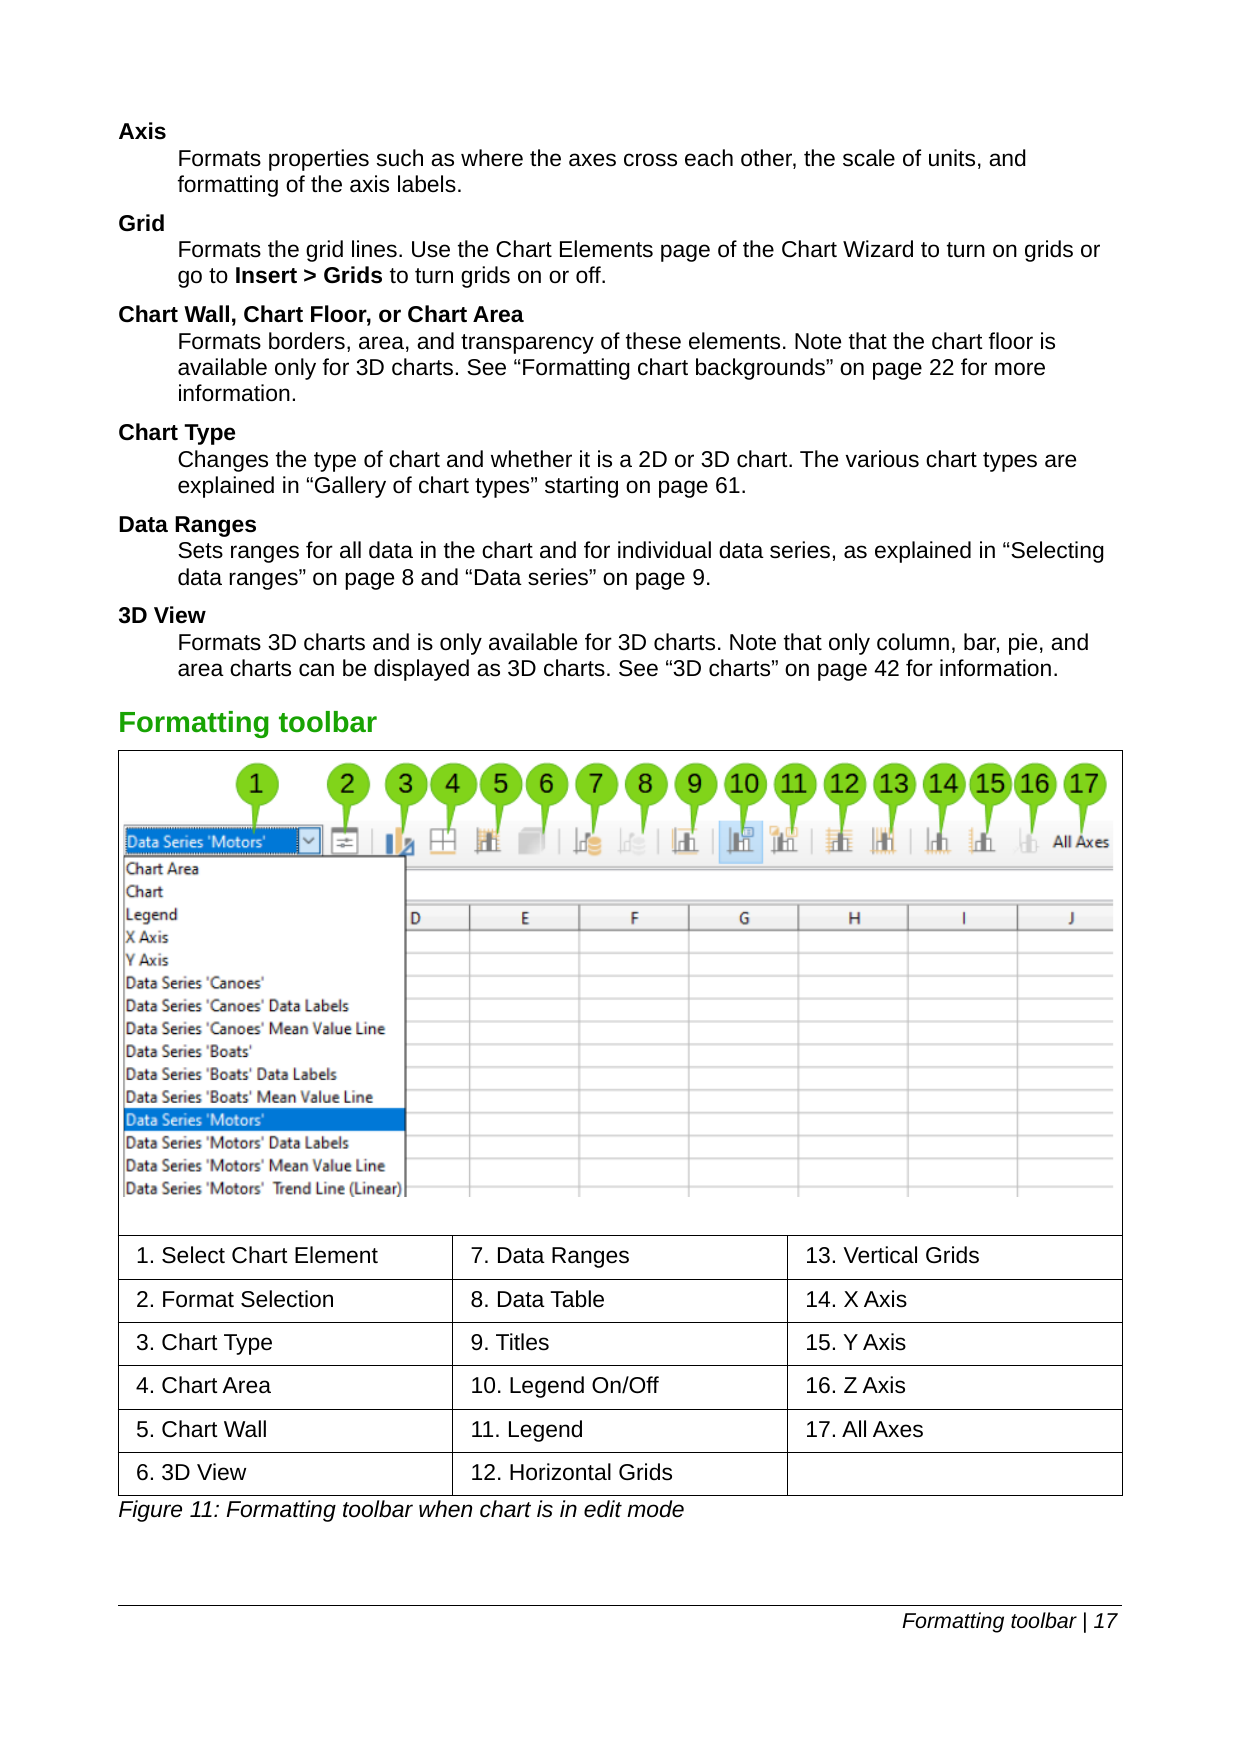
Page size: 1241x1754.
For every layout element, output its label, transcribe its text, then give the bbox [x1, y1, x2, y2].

table_cell 12. Horizontal Grids [453, 1453, 787, 1495]
text Chart Type [118, 419, 1122, 446]
table_cell 8. Data Table [453, 1280, 787, 1322]
text Formats borders, area, and transparency of these elements. Note that the chart floor is available only for 3D charts. See “Formatting chart backgrounds” on page 22 for more information. [177, 328, 1122, 407]
text Chart Wall, Chart Floor, or Chart Area [118, 301, 1122, 328]
table_cell 14. X Axis [788, 1280, 1122, 1322]
table_cell 6. 3D View [119, 1453, 452, 1495]
text Changes the type of chart and whether it is a 2D or 3D chart. The various chart types are explained in “Gallery of chart types” starting on page 61. [177, 446, 1122, 498]
table_cell 17. All Axes [788, 1410, 1122, 1452]
text Figure 11: Formatting toolbar when chart is in edit mode [118, 1496, 1122, 1523]
text Formats properties such as where the axes cross each other, the scale of units, and formatting of the axis labels. [177, 144, 1122, 197]
table_cell 16. Z Axis [788, 1366, 1122, 1409]
text Axis [118, 118, 1122, 144]
table_cell 5. Chart Wall [119, 1410, 452, 1452]
text Grid [118, 210, 1122, 236]
subtitle Formatting toolbar [118, 705, 1122, 738]
text Data Ranges [118, 511, 1122, 537]
picture [123, 757, 1117, 1197]
table_cell 2. Format Selection [119, 1280, 452, 1322]
table_cell 3. Chart Type [119, 1323, 452, 1365]
table_cell 7. Data Ranges [453, 1236, 787, 1279]
table_cell 13. Vertical Grids [788, 1236, 1122, 1279]
table_cell [788, 1453, 1122, 1495]
text Formats the grid lines. Use the Chart Elements page of the Chart Wizard to turn on grids or go to Insert > Grids to turn grids on or off. [177, 236, 1122, 289]
table_cell 9. Titles [453, 1323, 787, 1365]
table_cell 15. Y Axis [788, 1323, 1122, 1365]
table_cell 1. Select Chart Element [119, 1236, 452, 1279]
text 3D View [118, 602, 1122, 629]
text Formats 3D charts and is only available for 3D charts. Note that only column, bar, pie, and area charts can be displayed as 3D charts. See “3D charts” on page 42 for information. [177, 629, 1122, 681]
table_cell 4. Chart Area [119, 1366, 452, 1409]
table_cell 11. Legend [453, 1410, 787, 1452]
table_header [119, 751, 1122, 1235]
text Sets ranges for all data in the chart and for individual data series, as explained in “Selecting data ranges” on page 8 and “Data series” on page 9. [177, 537, 1122, 590]
table_cell 10. Legend On/Off [453, 1366, 787, 1409]
